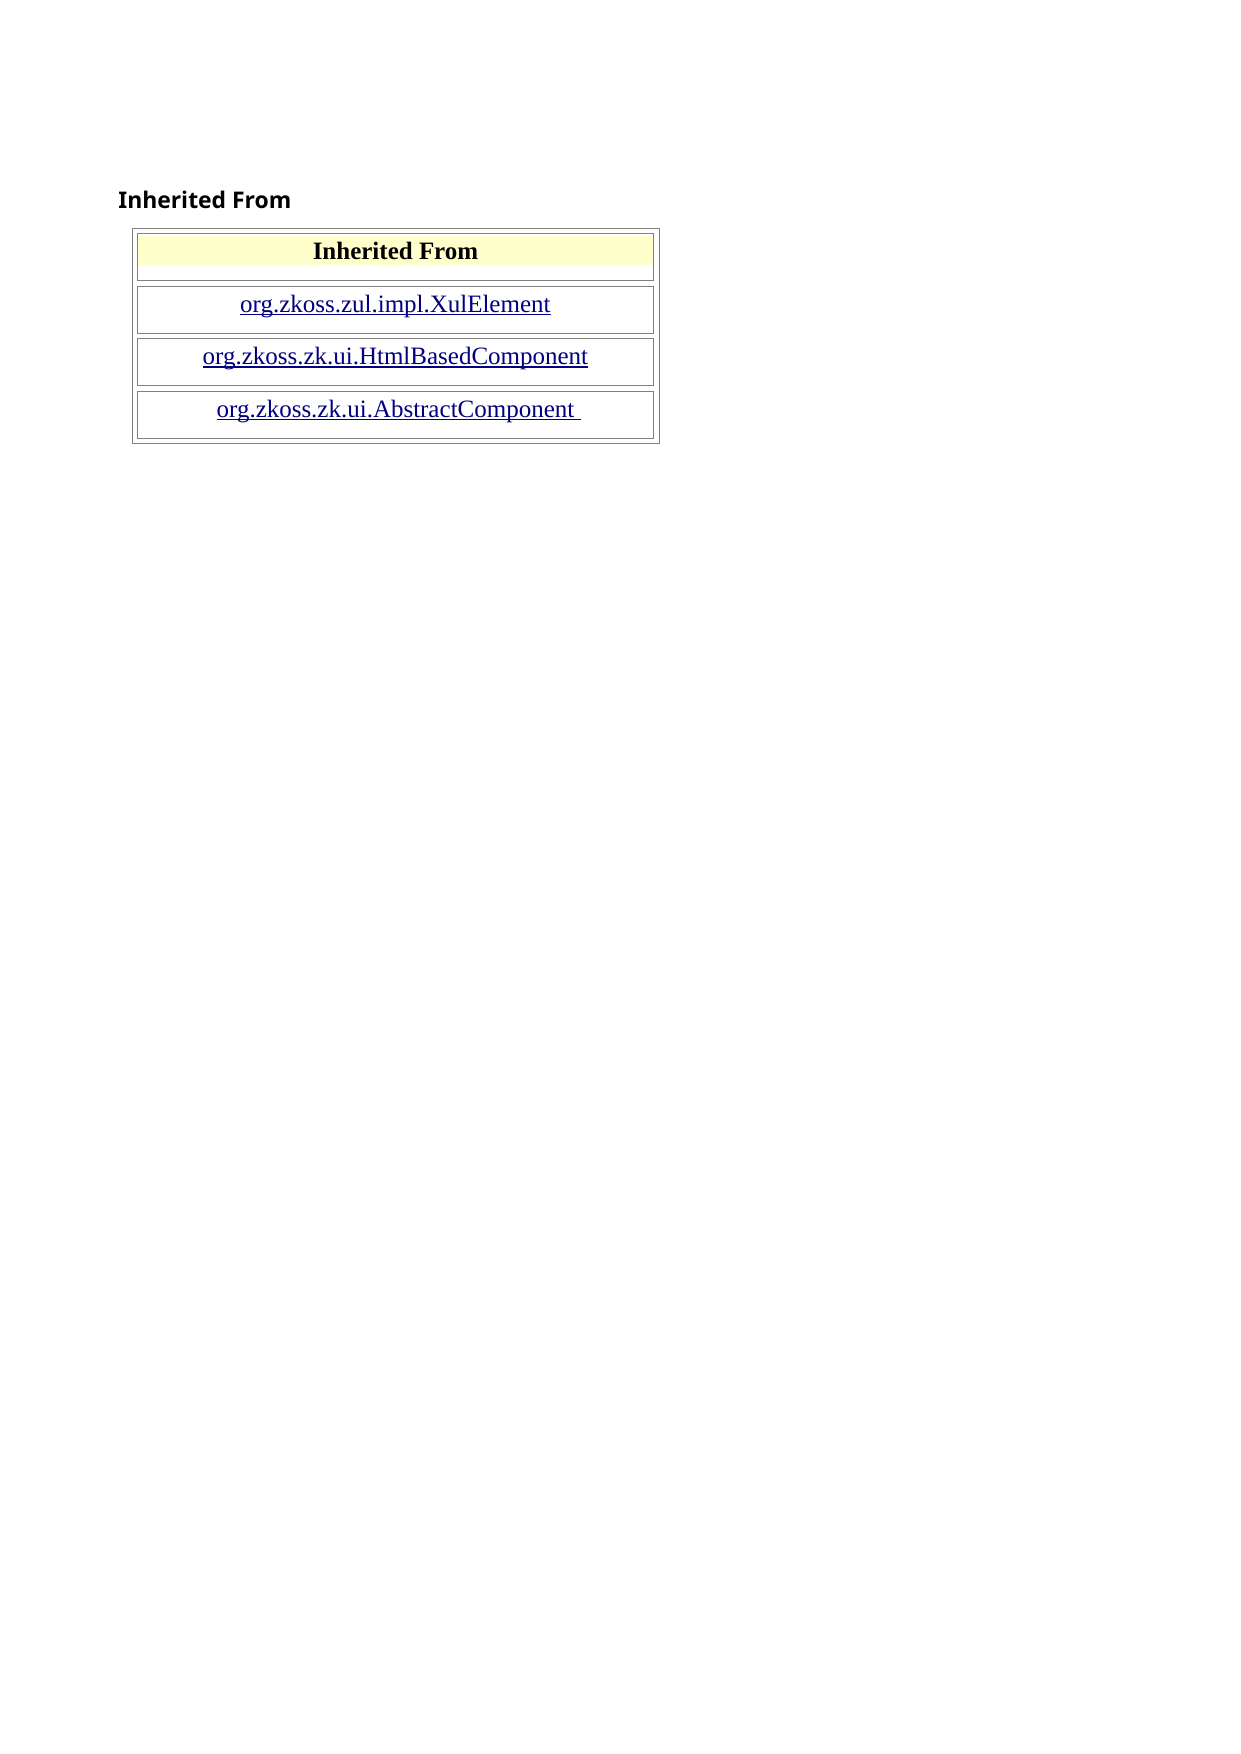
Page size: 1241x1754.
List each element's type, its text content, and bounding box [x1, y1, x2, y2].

table_cell org.zkoss.zk.ui.AbstractComponent [134, 385, 656, 438]
table_cell org.zkoss.zul.impl.XulElement [134, 280, 656, 333]
table_header Inherited From [134, 229, 656, 280]
subtitle Inherited From [118, 184, 1122, 215]
table_cell org.zkoss.zk.ui.HtmlBasedComponent [134, 333, 656, 385]
